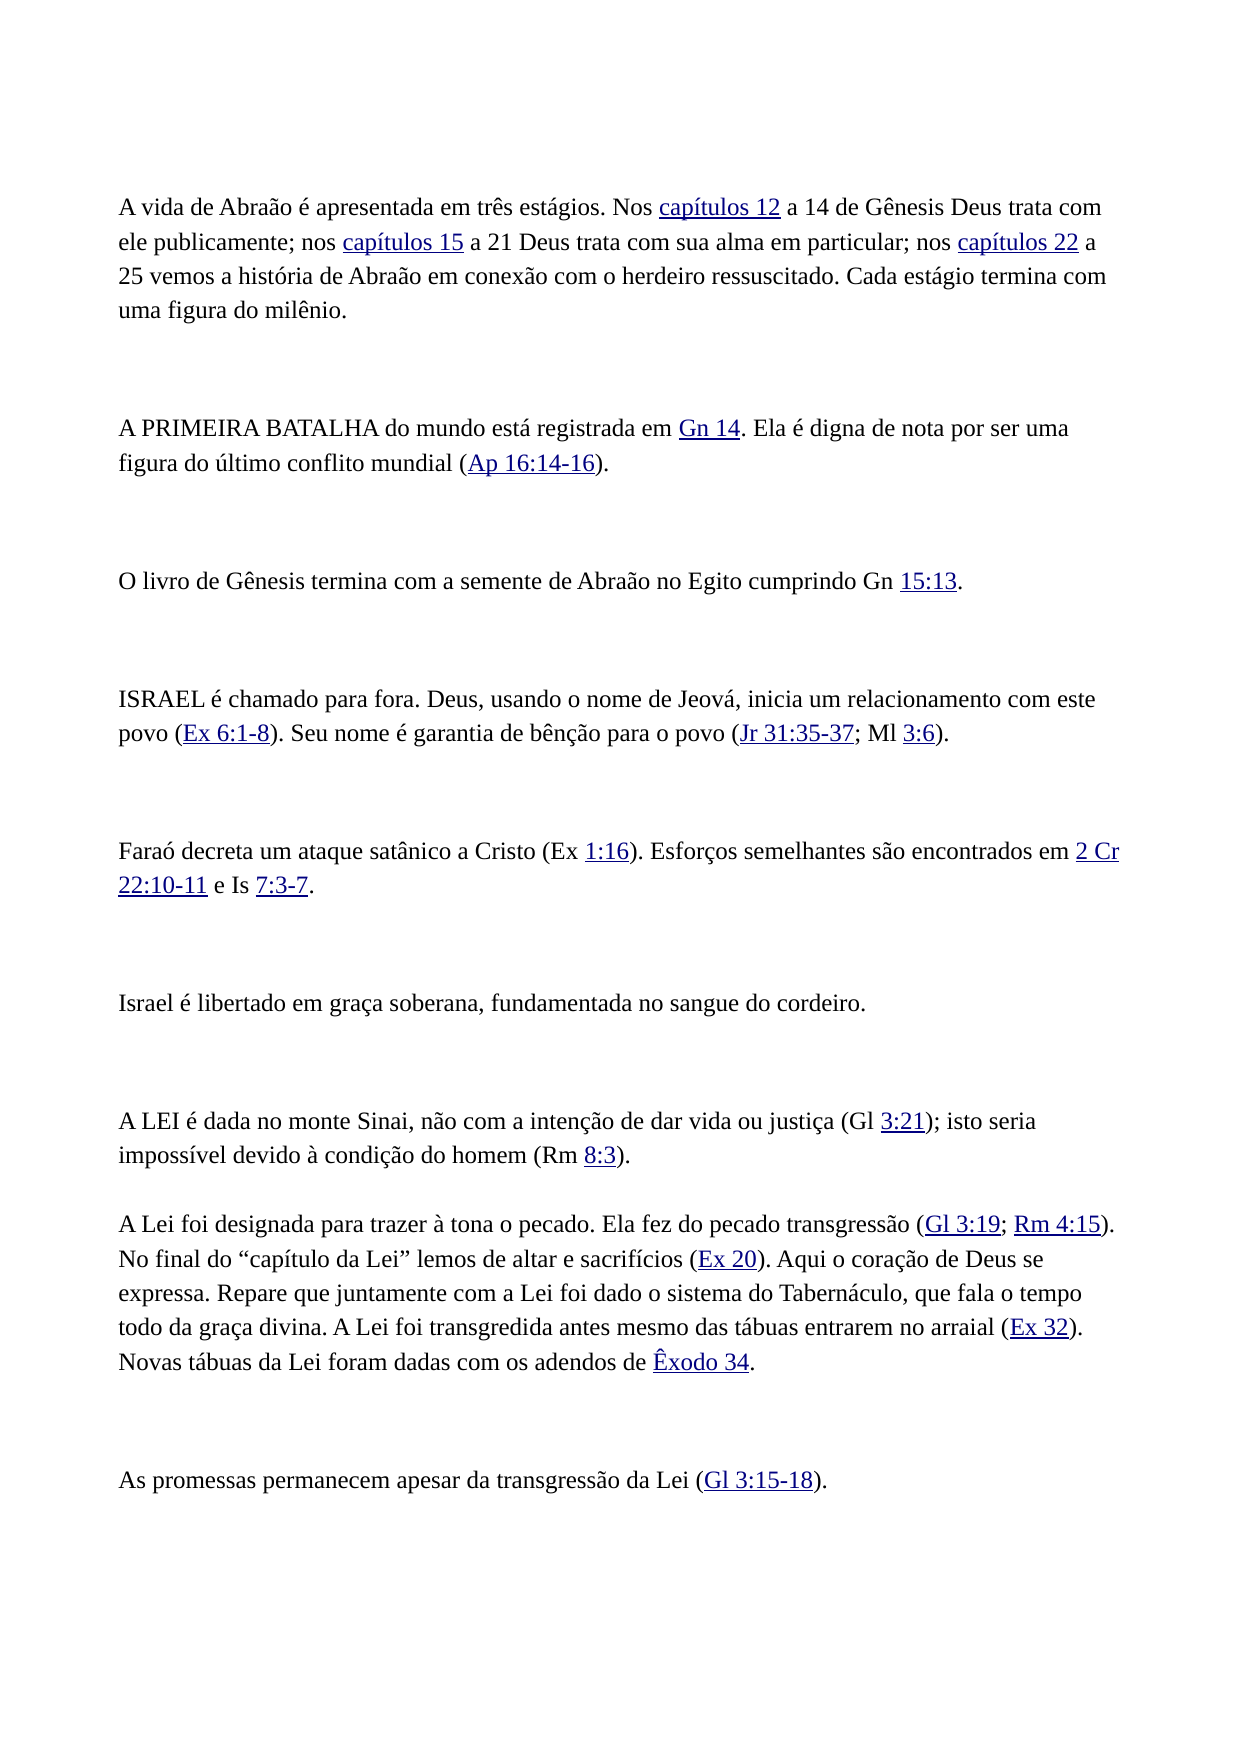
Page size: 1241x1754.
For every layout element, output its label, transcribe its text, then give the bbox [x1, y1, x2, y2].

text Faraó decreta um ataque satânico a Cristo (Ex 1:16). Esforços semelhantes são encontrados em 2 Cr 22:10-11 e Is 7:3-7. [118, 762, 1122, 899]
text A PRIMEIRA BATALHA do mundo está registrada em Gn 14. Ela é digna de nota por ser uma figura do último conflito mundial (Ap 16:14-16). [118, 339, 1122, 477]
text As promessas permanecem apesar da transgressão da Lei (Gl 3:15-18). [118, 1390, 1122, 1493]
text [118, 1508, 1122, 1577]
text O livro de Gênesis termina com a semente de Abraão no Egito cumprindo Gn 15:13. [118, 491, 1122, 594]
text A LEI é dada no monte Sinai, não com a intenção de dar vida ou justiça (Gl 3:21); isto seria impossível devido à condição do homem (Rm 8:3). A Lei foi designada para trazer à tona o pecado. Ela fez do pecado transgressão (Gl 3:19; Rm 4:15). No final do “capítulo da Lei” lemos de altar e sacrifícios (Ex 20). Aqui o coração de Deus se expressa. Repare que juntamente com a Lei foi dado o sistema do Tabernáculo, que fala o tempo todo da graça divina. A Lei foi transgredida antes mesmo das tábuas entrarem no arraial (Ex 32). Novas tábuas da Lei foram dadas com os adendos de Êxodo 34. [118, 1032, 1122, 1376]
text A vida de Abraão é apresentada em três estágios. Nos capítulos 12 a 14 de Gênesis Deus trata com ele publicamente; nos capítulos 15 a 21 Deus trata com sua alma em particular; nos capítulos 22 a 25 vemos a história de Abraão em conexão com o herdeiro ressuscitado. Cada estágio termina com uma figura do milênio. [118, 118, 1122, 324]
text Israel é libertado em graça soberana, fundamentada no sangue do cordeiro. [118, 914, 1122, 1017]
text ISRAEL é chamado para fora. Deus, usando o nome de Jeová, inicia um relacionamento com este povo (Ex 6:1-8). Seu nome é garantia de bênção para o povo (Jr 31:35-37; Ml 3:6). [118, 609, 1122, 747]
